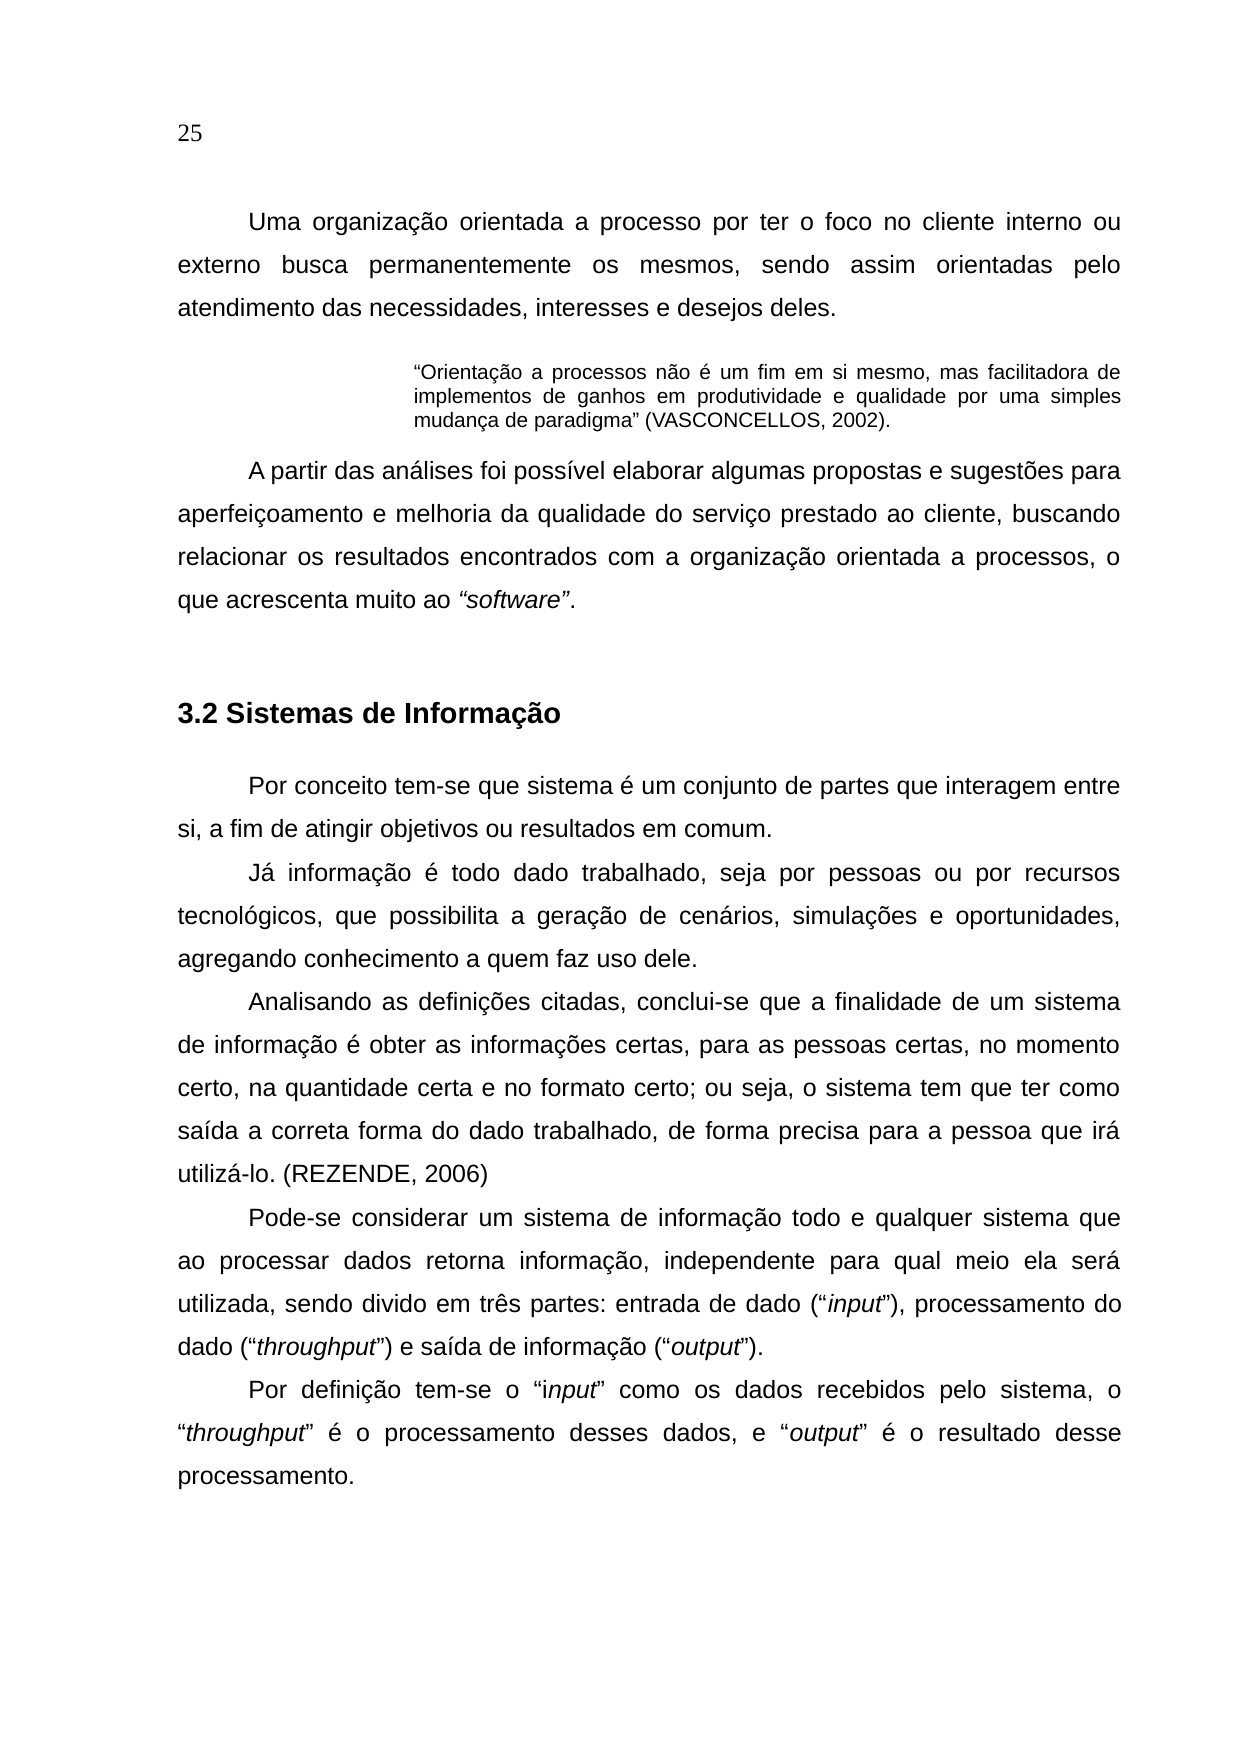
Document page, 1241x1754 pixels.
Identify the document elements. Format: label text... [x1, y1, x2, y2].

text Uma organização orientada a processo por ter o foco no cliente interno ou externo busca permanentemente os mesmos, sendo assim orientadas pelo atendimento das necessidades, interesses e desejos deles. [177, 207, 1122, 322]
text Analisando as definições citadas, conclui-se que a finalidade de um sistema de informação é obter as informações certas, para as pessoas certas, no momento certo, na quantidade certa e no formato certo; ou seja, o sistema tem que ter como saída a correta forma do dado trabalhado, de forma precisa para a pessoa que irá utilizá-lo. (REZENDE, 2006) [177, 987, 1122, 1188]
text Pode-se considerar um sistema de informação todo e qualquer sistema que ao processar dados retorna informação, independente para qual meio ela será utilizada, sendo divido em três partes: entrada de dado (“input”), processamento do dado (“throughput”) e saída de informação (“output”). [177, 1203, 1122, 1361]
text A partir das análises foi possível elaborar algumas propostas e sugestões para aperfeiçoamento e melhoria da qualidade do serviço prestado ao cliente, buscando relacionar os resultados encontrados com a organização orientada a processos, o que acrescenta muito ao “software”. [177, 456, 1122, 614]
text Por definição tem-se o “input” como os dados recebidos pelo sistema, o “throughput” é o processamento desses dados, e “output” é o resultado desse processamento. [177, 1375, 1122, 1490]
text Já informação é todo dado trabalhado, seja por pessoas ou por recursos tecnológicos, que possibilita a geração de cenários, simulações e oportunidades, agregando conhecimento a quem faz uso dele. [177, 858, 1122, 973]
text “Orientação a processos não é um fim em si mesmo, mas facilitadora de implementos de ganhos em produtividade e qualidade por uma simples mudança de paradigma” (VASCONCELLOS, 2002). [413, 360, 1122, 432]
text Por conceito tem-se que sistema é um conjunto de partes que interagem entre si, a fim de atingir objetivos ou resultados em comum. [177, 771, 1122, 843]
subtitle 3.2 Sistemas de Informação [177, 696, 1122, 730]
